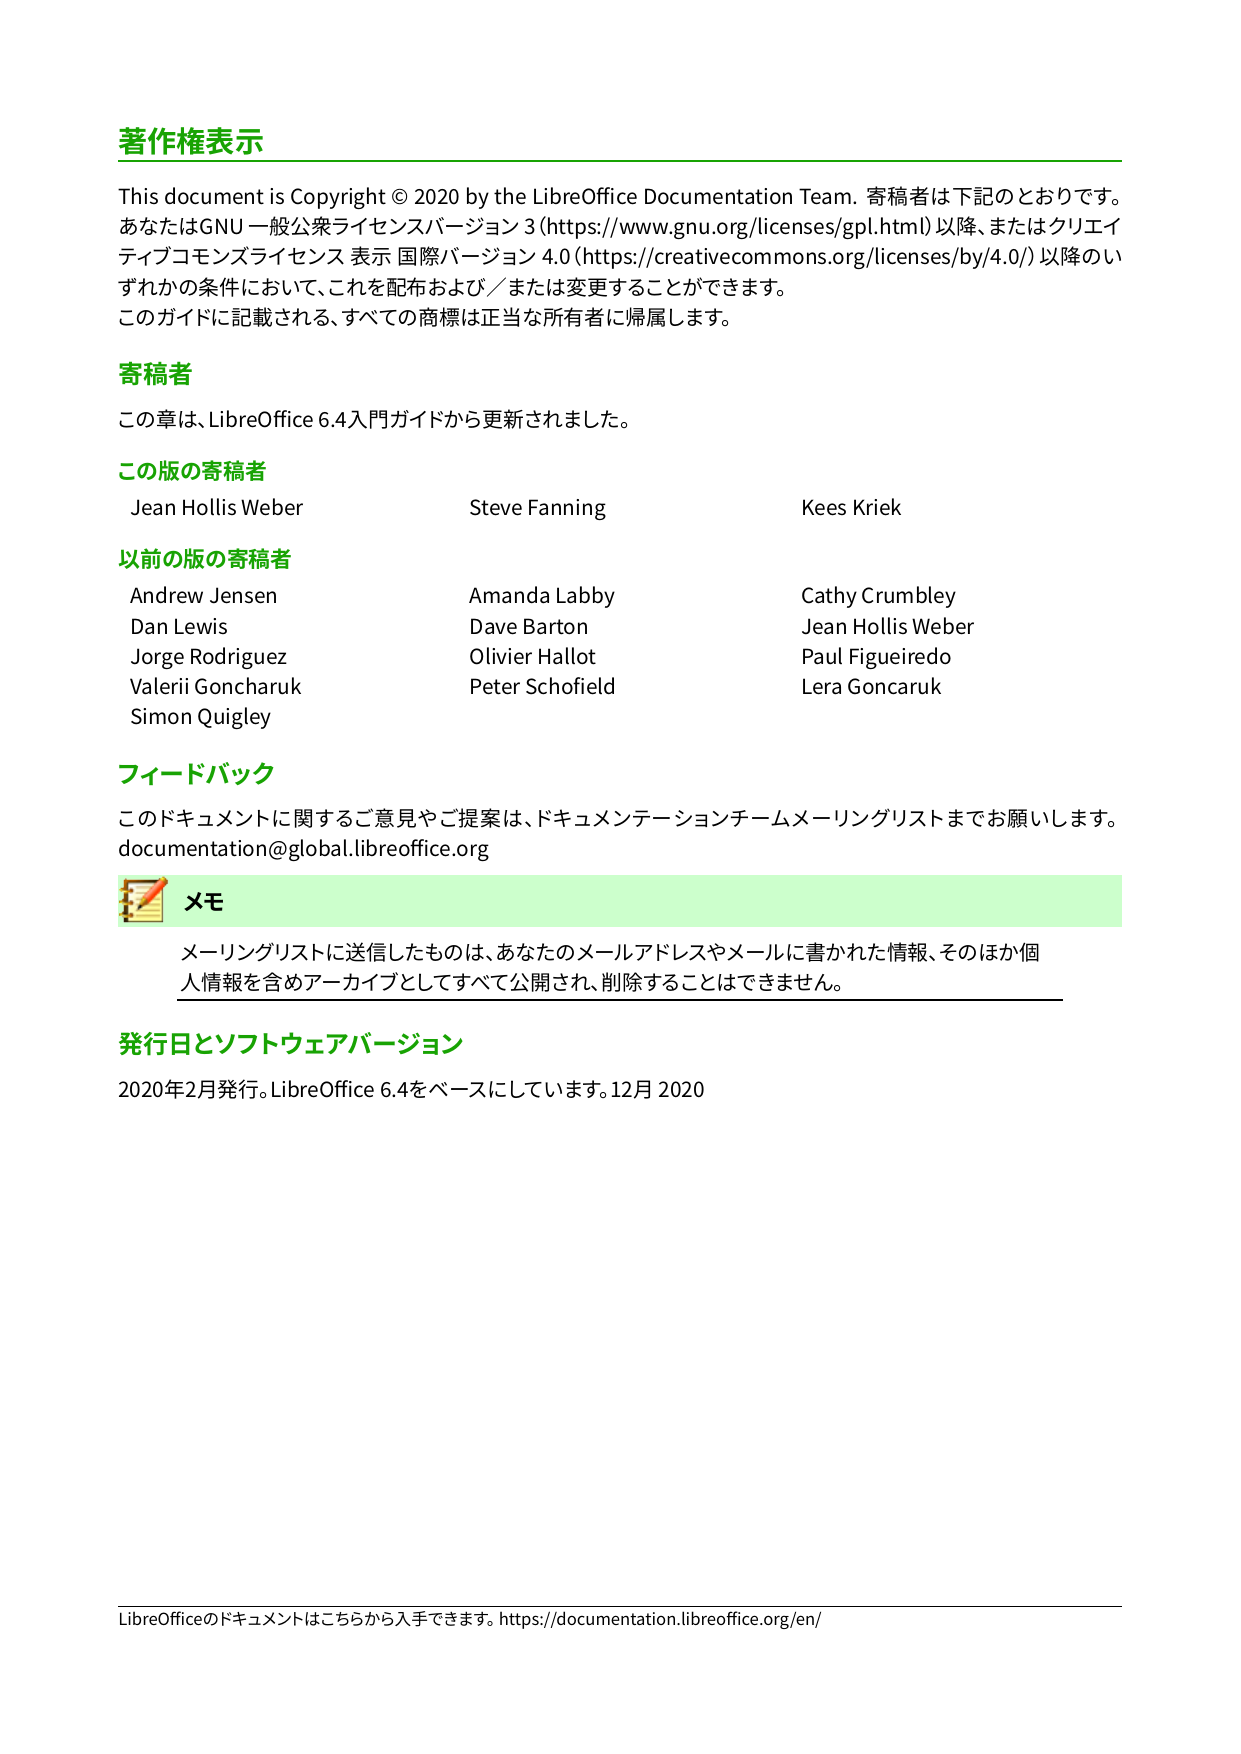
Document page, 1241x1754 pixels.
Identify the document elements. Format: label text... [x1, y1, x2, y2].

table_header Amanda Labby [458, 580, 789, 610]
subtitle この版の寄稿者 [118, 454, 1122, 485]
table_cell Jean Hollis Weber [789, 610, 1122, 640]
table_header Cathy Crumbley [789, 580, 1122, 610]
table_cell Simon Quigley [118, 701, 458, 731]
text このドキュメントに関するご意見やご提案は、ドキュメンテーションチームメーリングリストまでお願いします。 documentation@global.libreoffice.org [118, 802, 1122, 863]
table_cell Peter Schofield [458, 670, 789, 701]
text This document is Copyright © 2020 by the LibreOffice Documentation Team. 寄稿者は下記のとおりです。あなたはGNU 一般公衆ライセンスバージョン 3（https://www.gnu.org/licenses/gpl.html）以降、またはクリエイティブコモンズライセンス 表示 国際バージョン 4.0（https://creativecommons.org/licenses/by/4.0/）以降のいずれかの条件において、これを配布および／または変更することができます。 [118, 180, 1122, 301]
table_cell Dan Lewis [118, 610, 458, 640]
picture [119, 875, 170, 926]
table_header Andrew Jensen [118, 580, 458, 610]
subtitle 寄稿者 [118, 355, 1122, 391]
table_cell Olivier Hallot [458, 640, 789, 670]
subtitle 発行日とソフトウェアバージョン [118, 1025, 1122, 1061]
subtitle メモ [118, 875, 1122, 927]
table_header Steve Fanning [458, 491, 789, 522]
text この章は、LibreOffice 6.4入門ガイドから更新されました。 [118, 403, 1122, 433]
table_cell Jorge Rodriguez [118, 640, 458, 670]
table_header Jean Hollis Weber [118, 491, 458, 522]
table_header Kees Kriek [789, 491, 1122, 522]
table_cell [458, 701, 789, 731]
table_cell [789, 701, 1122, 731]
subtitle 以前の版の寄稿者 [118, 542, 1122, 574]
table_cell Paul Figueiredo [789, 640, 1122, 670]
text メーリングリストに送信したものは、あなたのメールアドレスやメールに書かれた情報、そのほか個人情報を含めアーカイブとしてすべて公開され、削除することはできません。 [177, 933, 1063, 999]
table_cell Lera Goncaruk [789, 670, 1122, 701]
table_cell Dave Barton [458, 610, 789, 640]
subtitle フィードバック [118, 754, 1122, 791]
text 2020年2月発行。LibreOffice 6.4をベースにしています。十二月 2020 [118, 1073, 1122, 1103]
subtitle 著作権表示 [118, 118, 1122, 160]
table_cell Valerii Goncharuk [118, 670, 458, 701]
text このガイドに記載される、すべての商標は正当な所有者に帰属します。 [118, 301, 1122, 331]
